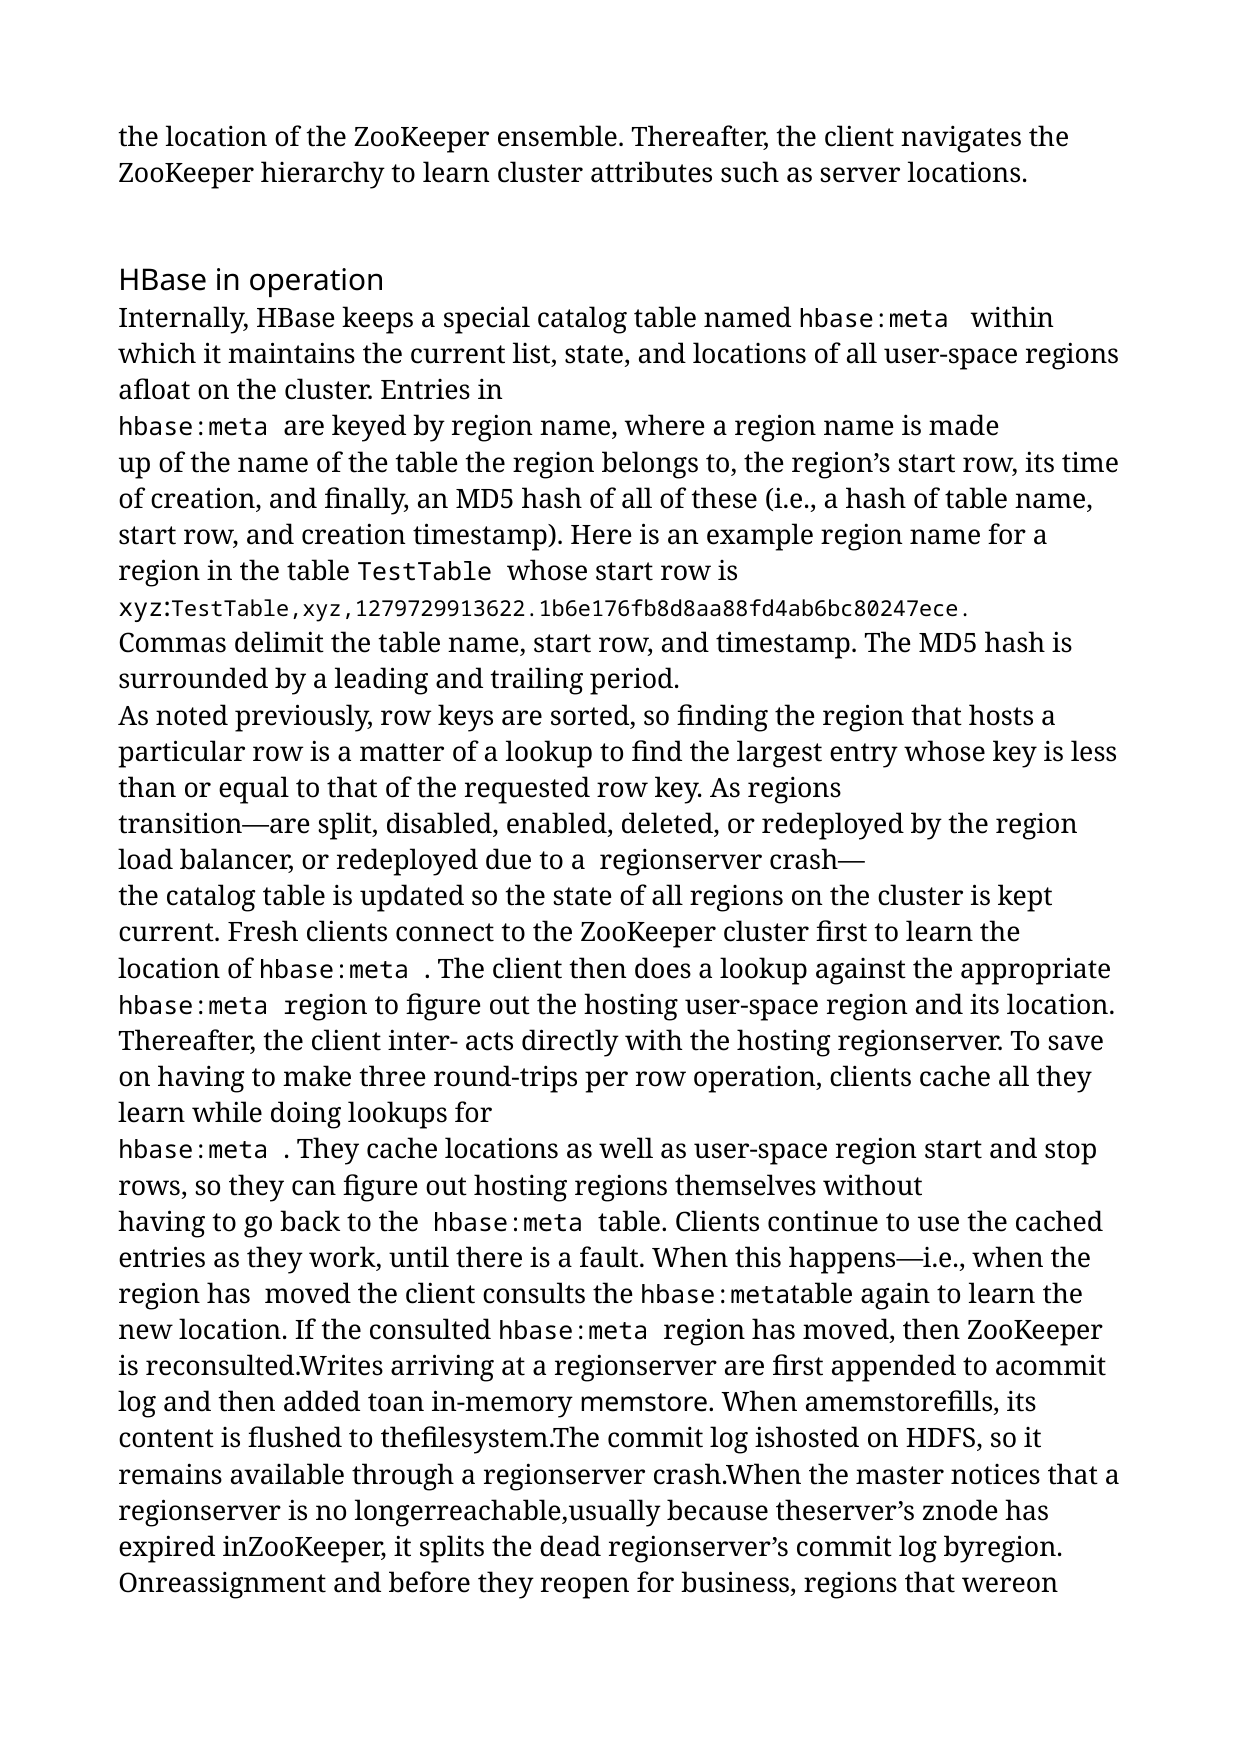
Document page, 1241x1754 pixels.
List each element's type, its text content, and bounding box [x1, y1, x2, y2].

text Commas delimit the table name, start row, and timestamp. The MD5 hash is surrounded by a leading and trailing period. [118, 624, 1122, 697]
text hbase:meta are keyed by region name, where a region name is made [118, 407, 1122, 443]
text As noted previously, row keys are sorted, so finding the region that hosts a particular row is a matter of a lookup to find the largest entry whose key is less than or equal to that of the requested row key. As regions [118, 697, 1122, 805]
text hbase:meta . They cache locations as well as user-space region start and stop rows, so they can figure out hosting regions themselves without [118, 1130, 1122, 1203]
text up of the name of the table the region belongs to, the region’s start row, its time of creation, and finally, an MD5 hash of all of these (i.e., a hash of table name, start row, and creation timestamp). Here is an example region name for a region in the table TestTable whose start row is xyz:TestTable,xyz,1279729913622.1b6e176fb8d8aa88fd4ab6bc80247ece. [118, 443, 1122, 624]
text the catalog table is updated so the state of all regions on the cluster is kept current. Fresh clients connect to the ZooKeeper cluster first to learn the location of hbase:meta . The client then does a lookup against the appropriate hbase:meta region to figure out the hosting user-space region and its location. Thereafter, the client inter‐ acts directly with the hosting regionserver. To save on having to make three round-trips per row operation, clients cache all they learn while doing lookups for [118, 877, 1122, 1130]
text the location of the ZooKeeper ensemble. Thereafter, the client navigates the ZooKeeper hierarchy to learn cluster attributes such as server locations. [118, 118, 1122, 190]
text HBase in operation [118, 258, 1122, 299]
text transition—are split, disabled, enabled, deleted, or redeployed by the region load balancer, or redeployed due to a regionserver crash— [118, 805, 1122, 877]
text Internally, HBase keeps a special catalog table named hbase:meta within which it maintains the current list, state, and locations of all user-space regions afloat on the cluster. Entries in [118, 299, 1122, 407]
text having to go back to the hbase:meta table. Clients continue to use the cached entries as they work, until there is a fault. When this happens—i.e., when the region has moved the client consults the hbase:metatable again to learn the new location. If the consulted hbase:meta region has moved, then ZooKeeper is reconsulted.Writes arriving at a regionserver are first appended to acommit log and then added toan in-memory memstore. When amemstorefills, its content is flushed to thefilesystem.The commit log ishosted on HDFS, so it remains available through a regionserver crash.When the master notices that a regionserver is no longerreachable,usually because theserver’s znode has expired inZooKeeper, it splits the dead regionserver’s commit log byregion. Onreassignment and before they reopen for business, regions that wereon [118, 1203, 1122, 1600]
